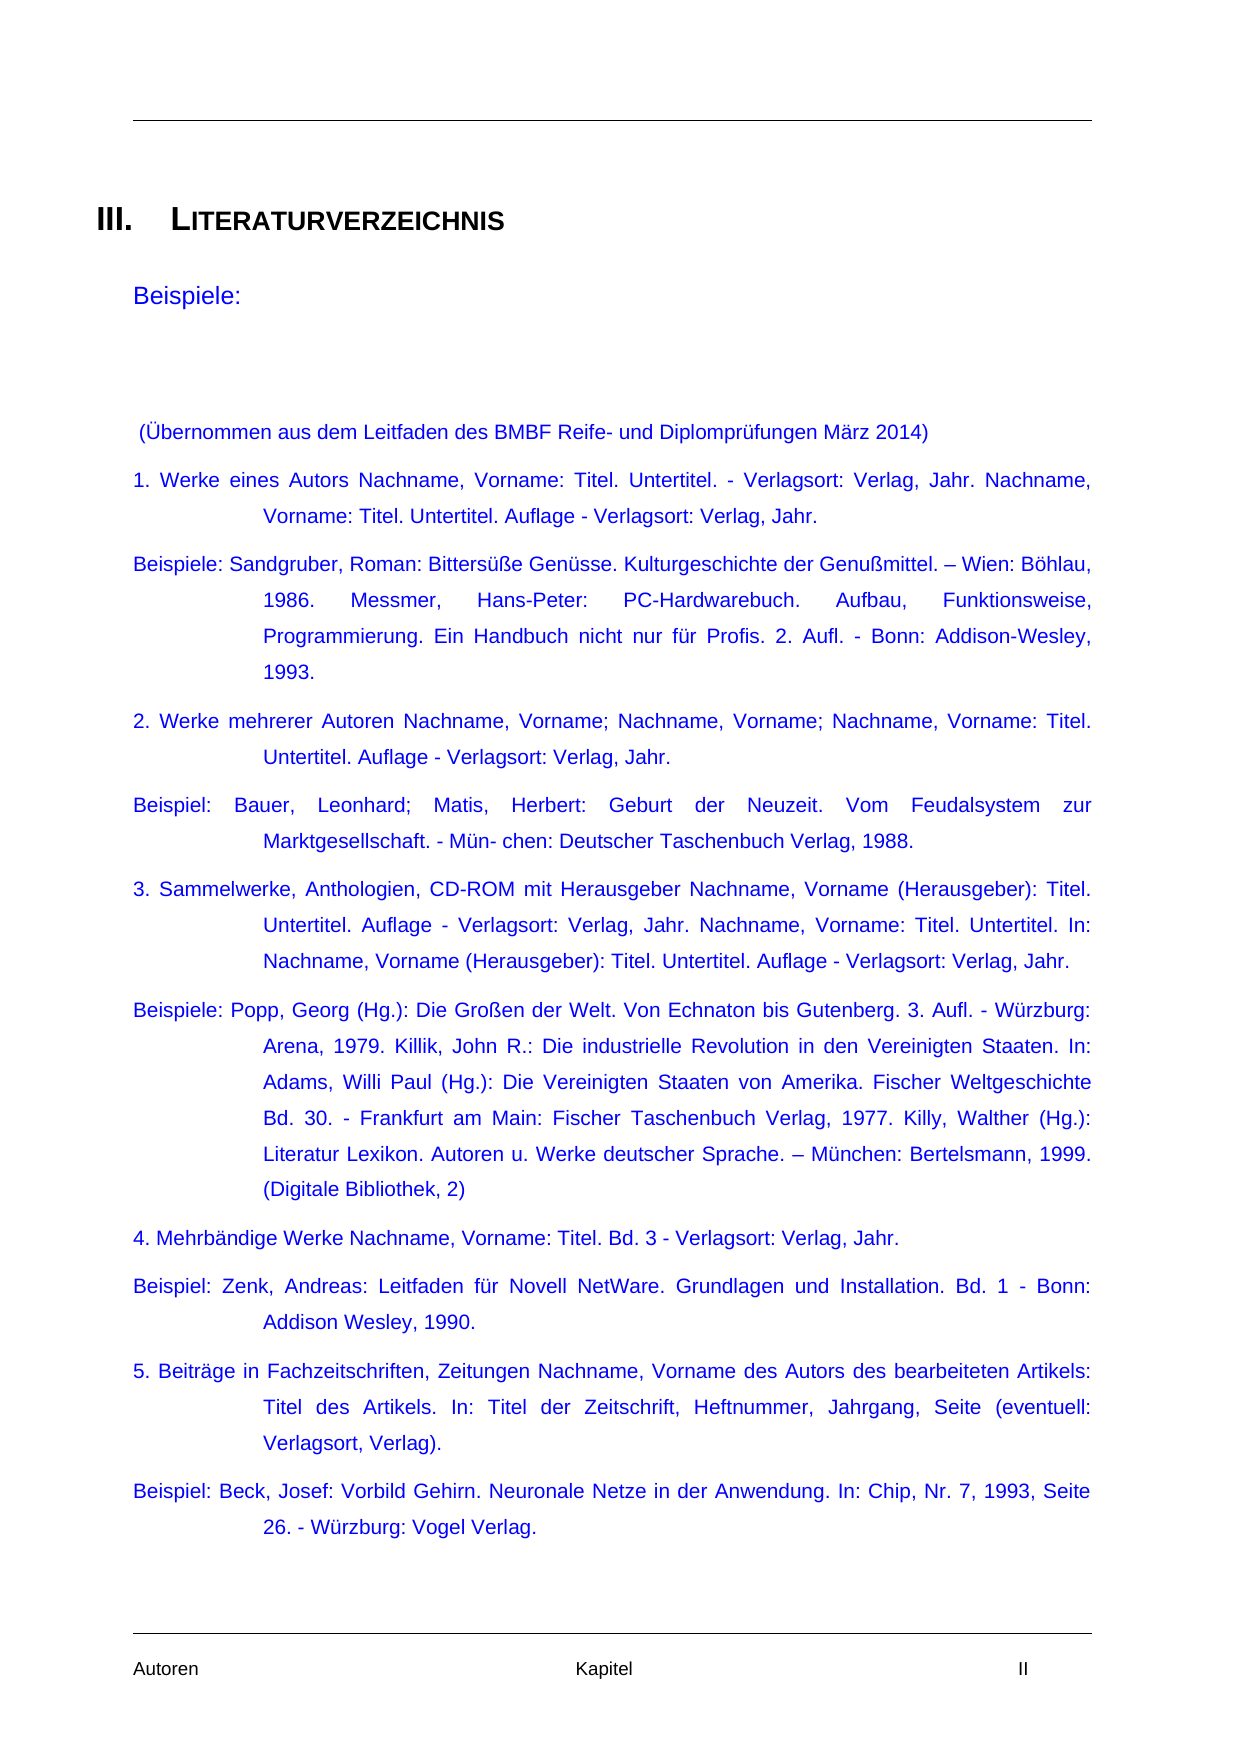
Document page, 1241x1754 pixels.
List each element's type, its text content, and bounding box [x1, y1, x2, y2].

text 4. Mehrbändige Werke Nachname, Vorname: Titel. Bd. 3 - Verlagsort: Verlag, Jahr. [133, 1226, 1092, 1250]
text Beispiele: [133, 281, 1092, 310]
text Beispiel: Zenk, Andreas: Leitfaden für Novell NetWare. Grundlagen und Installation. Bd. 1 - Bonn: Addison Wesley, 1990. [133, 1274, 1092, 1334]
subtitle Literaturverzeichnis [133, 199, 1092, 237]
text Beispiele: Sandgruber, Roman: Bittersüße Genüsse. Kulturgeschichte der Genußmittel. – Wien: Böhlau, 1986. Messmer, Hans-Peter: PC-Hardwarebuch. Aufbau, Funktionsweise, Programmierung. Ein Handbuch nicht nur für Profis. 2. Aufl. - Bonn: Addison-Wesley, 1993. [133, 552, 1092, 684]
text Beispiel: Beck, Josef: Vorbild Gehirn. Neuronale Netze in der Anwendung. In: Chip, Nr. 7, 1993, Seite 26. - Würzburg: Vogel Verlag. [133, 1479, 1092, 1539]
text Beispiele: Popp, Georg (Hg.): Die Großen der Welt. Von Echnaton bis Gutenberg. 3. Aufl. - Würzburg: Arena, 1979. Killik, John R.: Die industrielle Revolution in den Vereinigten Staaten. In: Adams, Willi Paul (Hg.): Die Vereinigten Staaten von Amerika. Fischer Weltgeschichte Bd. 30. - Frankfurt am Main: Fischer Taschenbuch Verlag, 1977. Killy, Walther (Hg.): Literatur Lexikon. Autoren u. Werke deutscher Sprache. – München: Bertelsmann, 1999. (Digitale Bibliothek, 2) [133, 998, 1092, 1201]
text 3. Sammelwerke, Anthologien, CD-ROM mit Herausgeber Nachname, Vorname (Herausgeber): Titel. Untertitel. Auflage - Verlagsort: Verlag, Jahr. Nachname, Vorname: Titel. Untertitel. In: Nachname, Vorname (Herausgeber): Titel. Untertitel. Auflage - Verlagsort: Verlag, Jahr. [133, 877, 1092, 973]
text 1. Werke eines Autors Nachname, Vorname: Titel. Untertitel. - Verlagsort: Verlag, Jahr. Nachname, Vorname: Titel. Untertitel. Auflage - Verlagsort: Verlag, Jahr. [133, 468, 1092, 528]
text (Übernommen aus dem Leitfaden des BMBF Reife- und Diplomprüfungen März 2014) [133, 419, 1092, 443]
text 2. Werke mehrerer Autoren Nachname, Vorname; Nachname, Vorname; Nachname, Vorname: Titel. Untertitel. Auflage - Verlagsort: Verlag, Jahr. [133, 708, 1092, 768]
text 5. Beiträge in Fachzeitschriften, Zeitungen Nachname, Vorname des Autors des bearbeiteten Artikels: Titel des Artikels. In: Titel der Zeitschrift, Heftnummer, Jahrgang, Seite (eventuell: Verlagsort, Verlag). [133, 1358, 1092, 1454]
text Beispiel: Bauer, Leonhard; Matis, Herbert: Geburt der Neuzeit. Vom Feudalsystem zur Marktgesellschaft. - Mün- chen: Deutscher Taschenbuch Verlag, 1988. [133, 793, 1092, 853]
